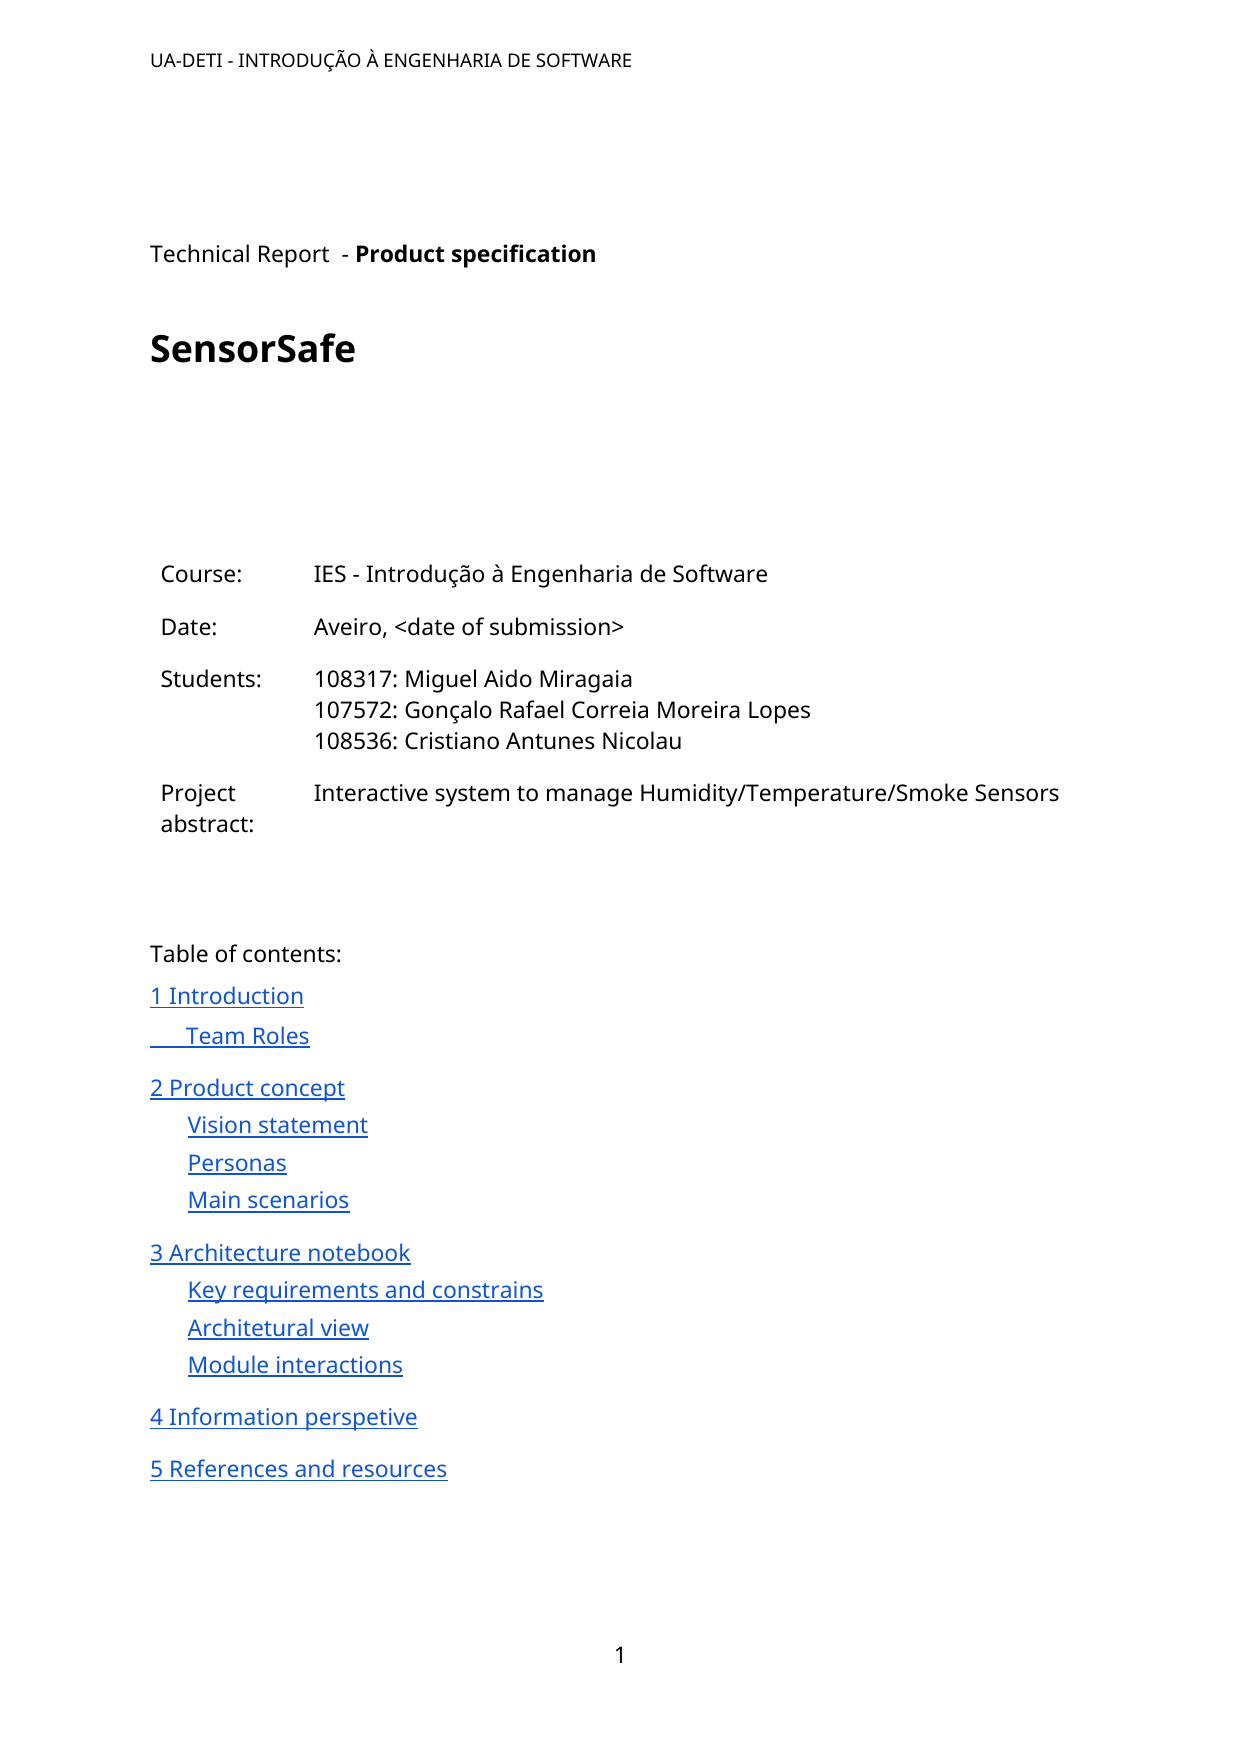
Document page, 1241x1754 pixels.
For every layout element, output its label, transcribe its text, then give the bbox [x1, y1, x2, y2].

text 1 Introduction [150, 980, 1090, 1011]
text Key requirements and constrains [187, 1274, 1090, 1305]
text Personas [187, 1147, 1090, 1178]
text 5 References and resources [150, 1453, 1090, 1484]
table_header Course: [150, 548, 303, 600]
text Architetural view [187, 1311, 1090, 1343]
table_cell Students: [150, 652, 303, 767]
table_cell Aveiro, <date of submission> [303, 600, 1087, 652]
text 4 Information perspetive [150, 1401, 1090, 1432]
title SensorSafe [150, 322, 1090, 373]
text Table of contents: [150, 937, 1090, 969]
text Vision statement [187, 1109, 1090, 1141]
text Module interactions [187, 1349, 1090, 1380]
table_cell 108317: Miguel Aido Miragaia 107572: Gonçalo Rafael Correia Moreira Lopes 108536: Cristiano Antunes Nicolau [303, 652, 1087, 767]
table_cell Project abstract: [150, 767, 303, 850]
text 2 Product concept [150, 1072, 1090, 1103]
text 3 Architecture notebook [150, 1236, 1090, 1268]
table_header IES - Introdução à Engenharia de Software [303, 548, 1087, 600]
table_cell Date: [150, 600, 303, 652]
text Technical Report - Product specification [150, 237, 1090, 269]
text Main scenarios [187, 1184, 1090, 1216]
text Team Roles [150, 1020, 1090, 1051]
table_cell Interactive system to manage Humidity/Temperature/Smoke Sensors [303, 767, 1087, 850]
